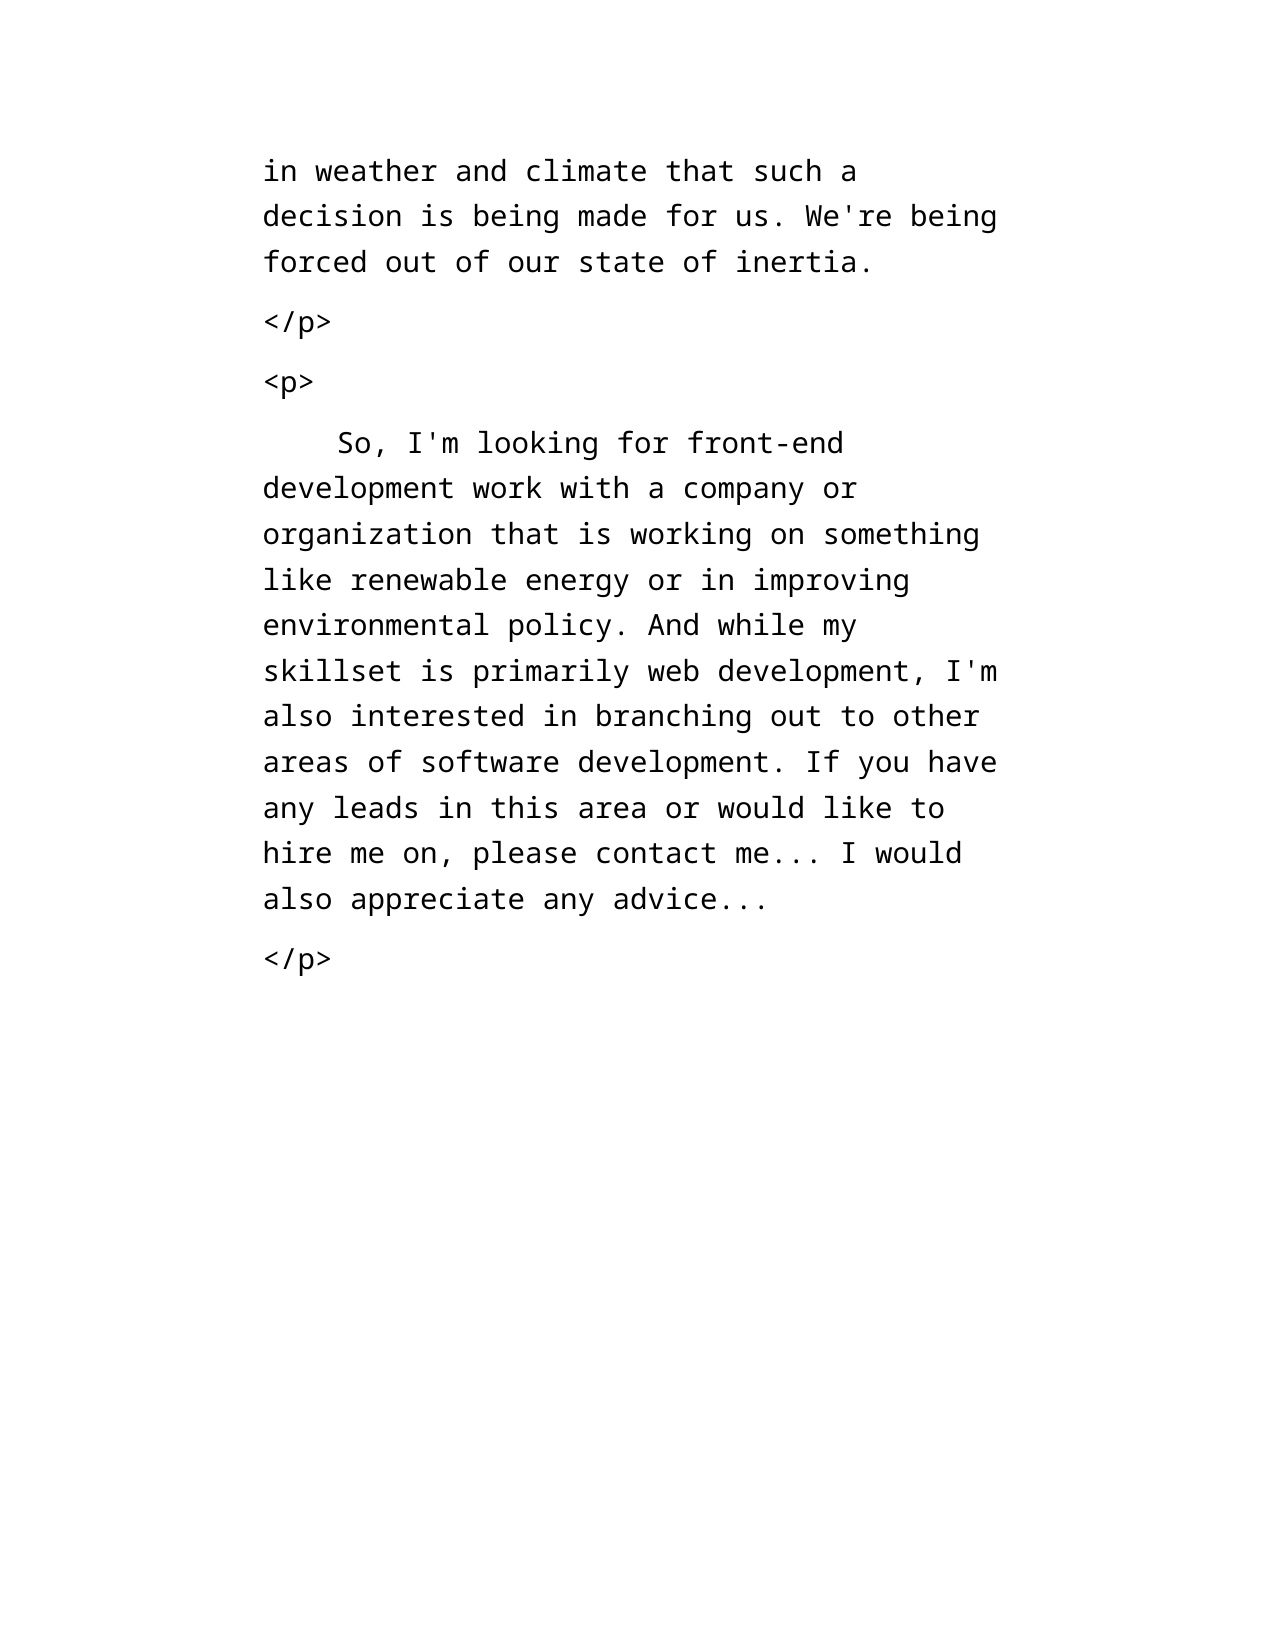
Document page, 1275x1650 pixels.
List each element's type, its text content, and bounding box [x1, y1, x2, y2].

text <p> [262, 362, 1012, 401]
text in weather and climate that such a decision is being made for us. We're being forced out of our state of inertia. [262, 150, 1012, 281]
text So, I'm looking for front-end development work with a company or organization that is working on something like renewable energy or in improving environmental policy. And while my skillset is primarily web development, I'm also interested in branching out to other areas of software development. If you have any leads in this area or would like to hire me on, please contact me... I would also appreciate any advice... [262, 422, 1012, 918]
text </p> [262, 938, 1012, 978]
text </p> [262, 301, 1012, 341]
